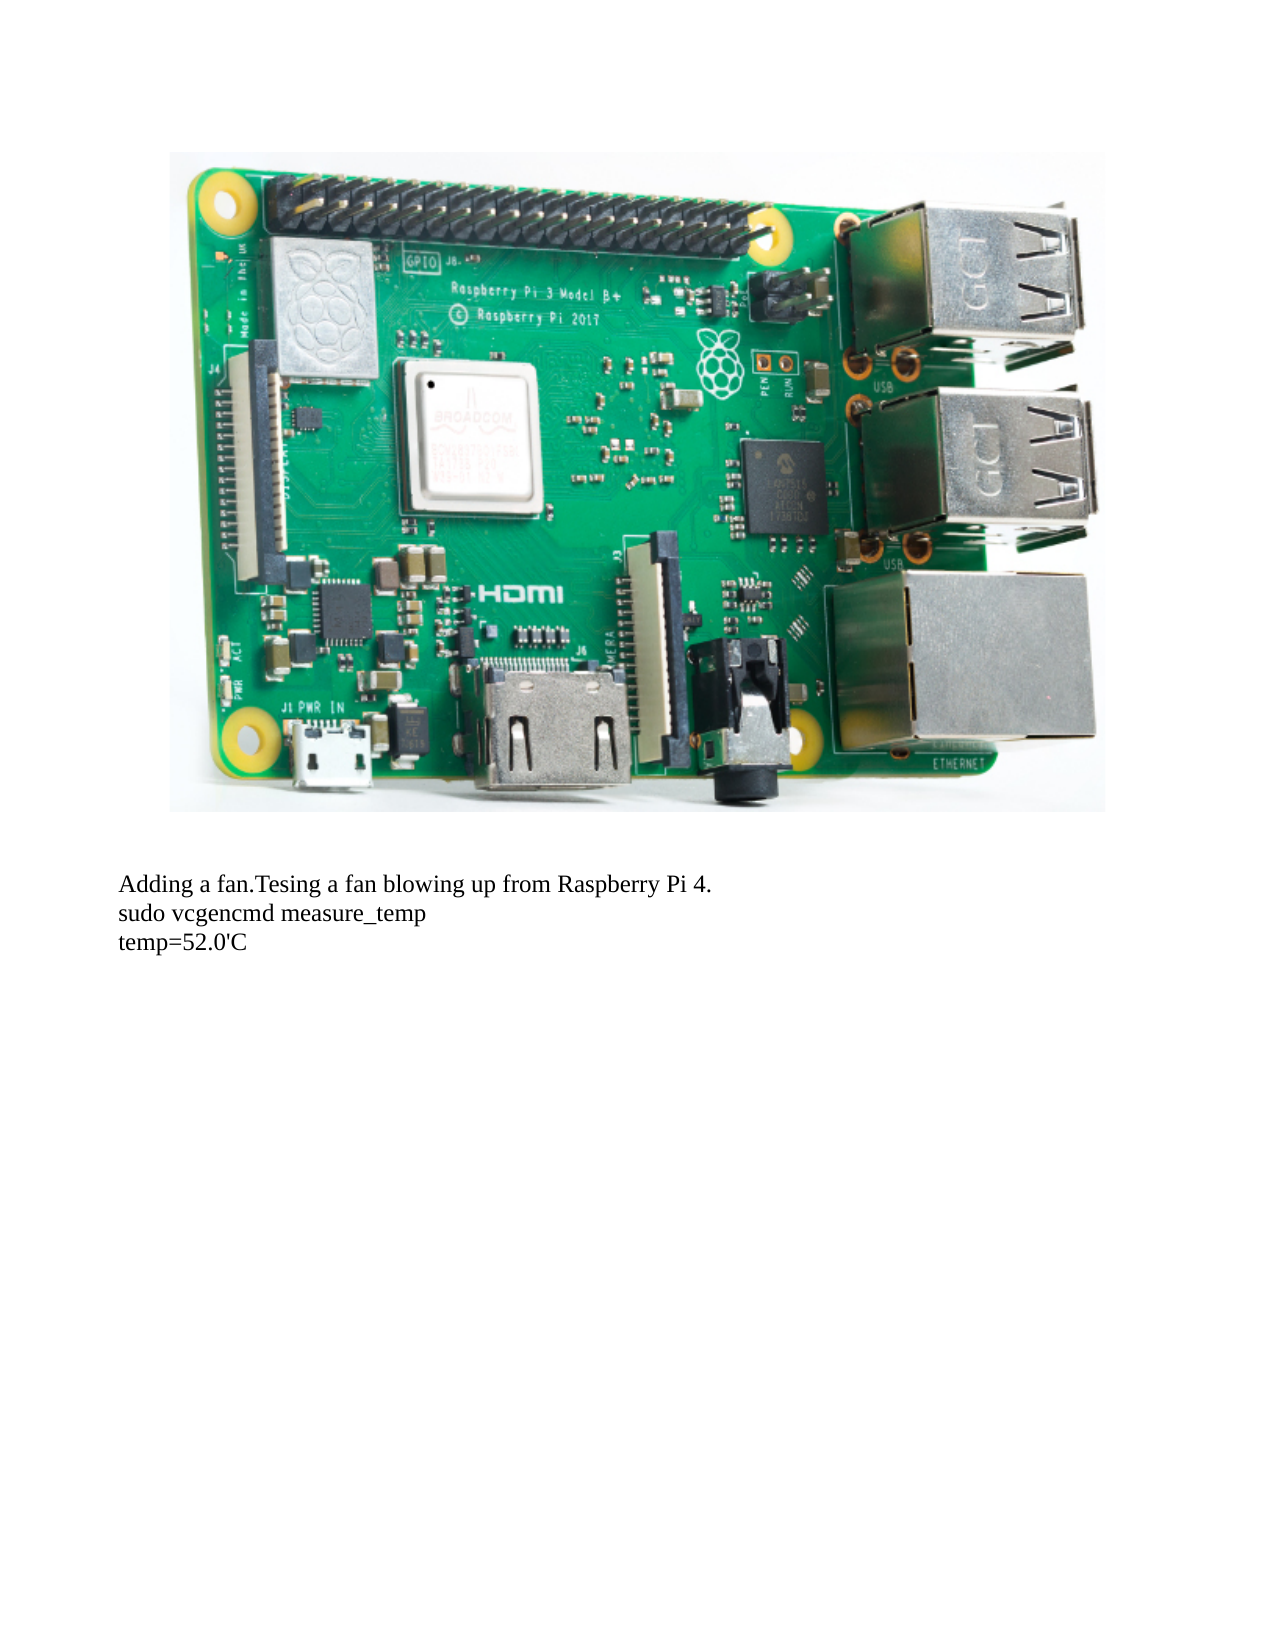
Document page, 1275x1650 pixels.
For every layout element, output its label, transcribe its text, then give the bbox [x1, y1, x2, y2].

text sudo vcgencmd measure_temp [118, 898, 1157, 927]
picture [169, 152, 1106, 812]
text Adding a fan.Tesing a fan blowing up from Raspberry Pi 4. [118, 869, 1157, 898]
text temp=52.0'C [118, 927, 1157, 955]
